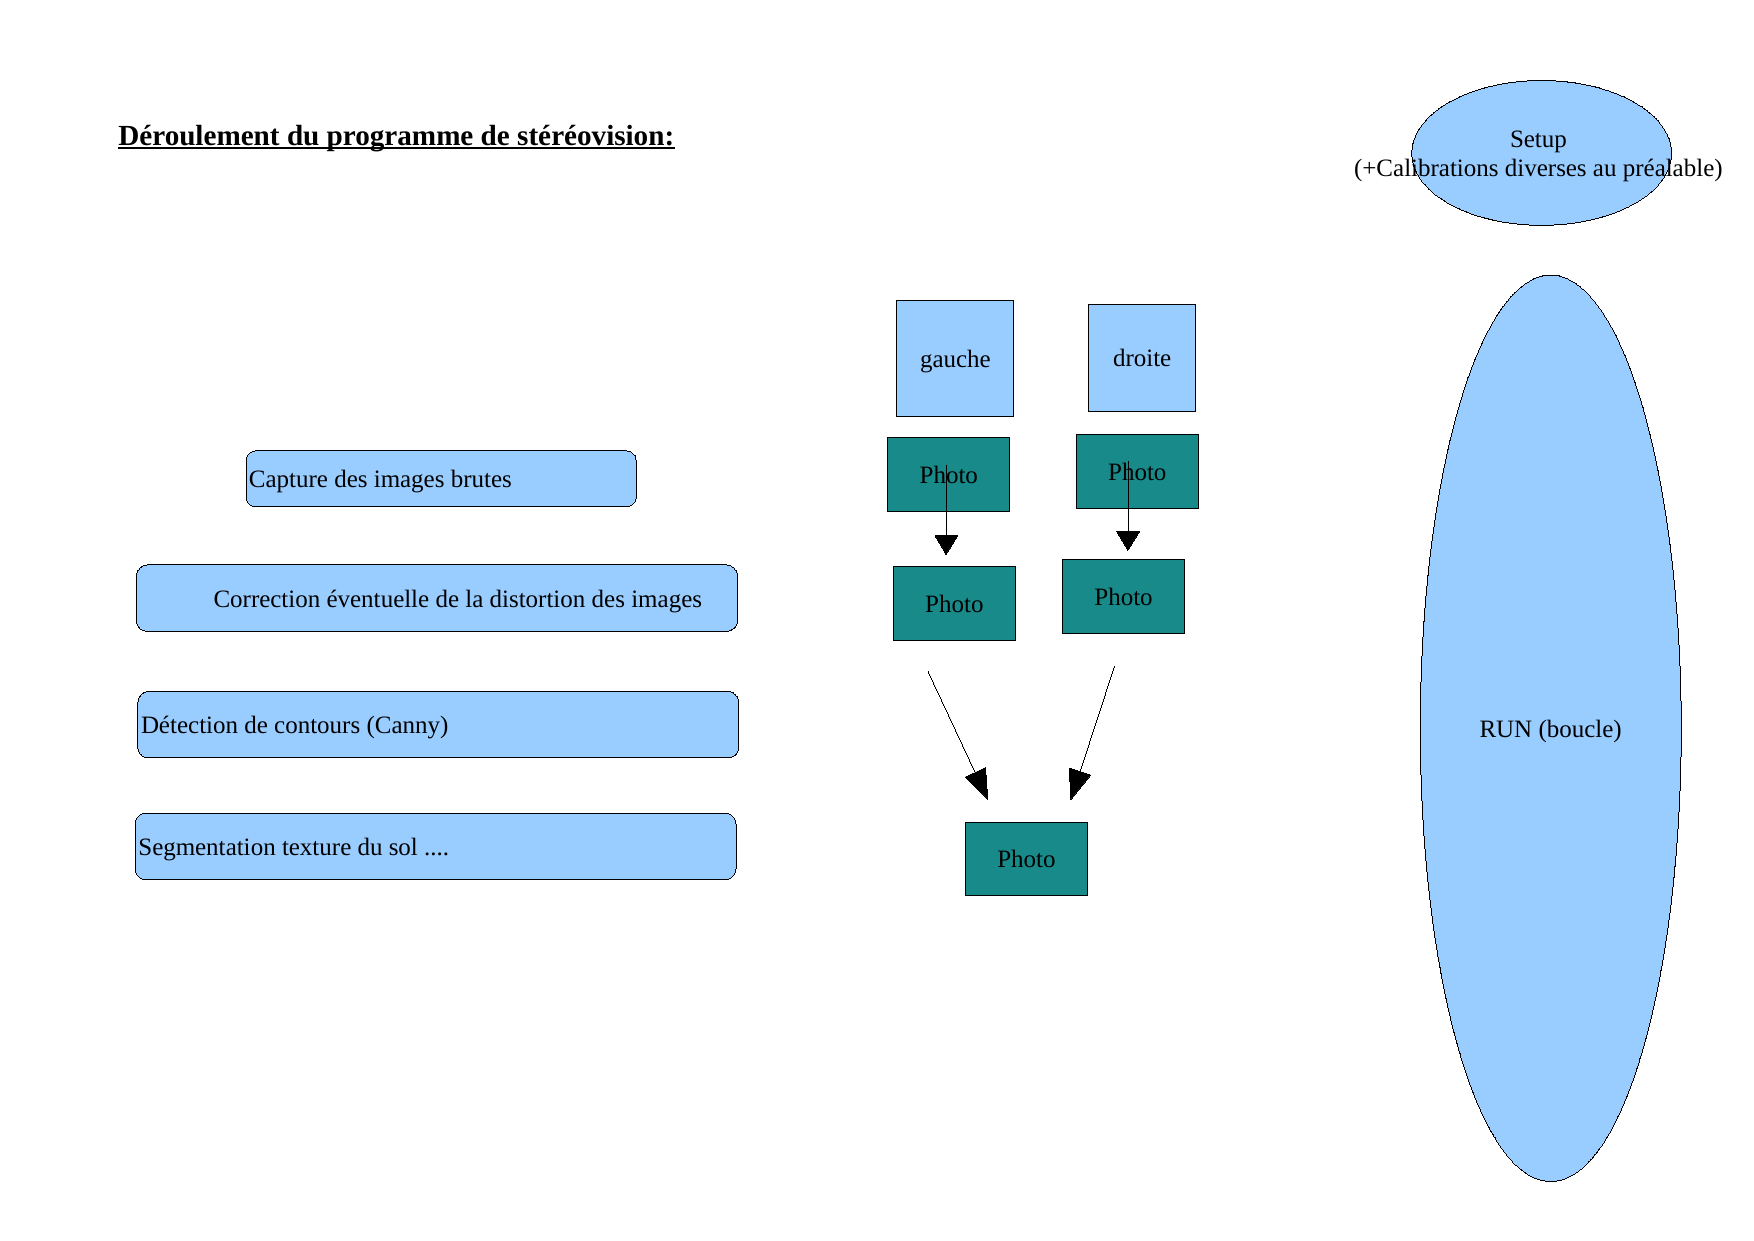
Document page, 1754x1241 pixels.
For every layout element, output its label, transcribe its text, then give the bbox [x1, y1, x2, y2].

text Déroulement du programme de stéréovision: [118, 118, 1426, 152]
